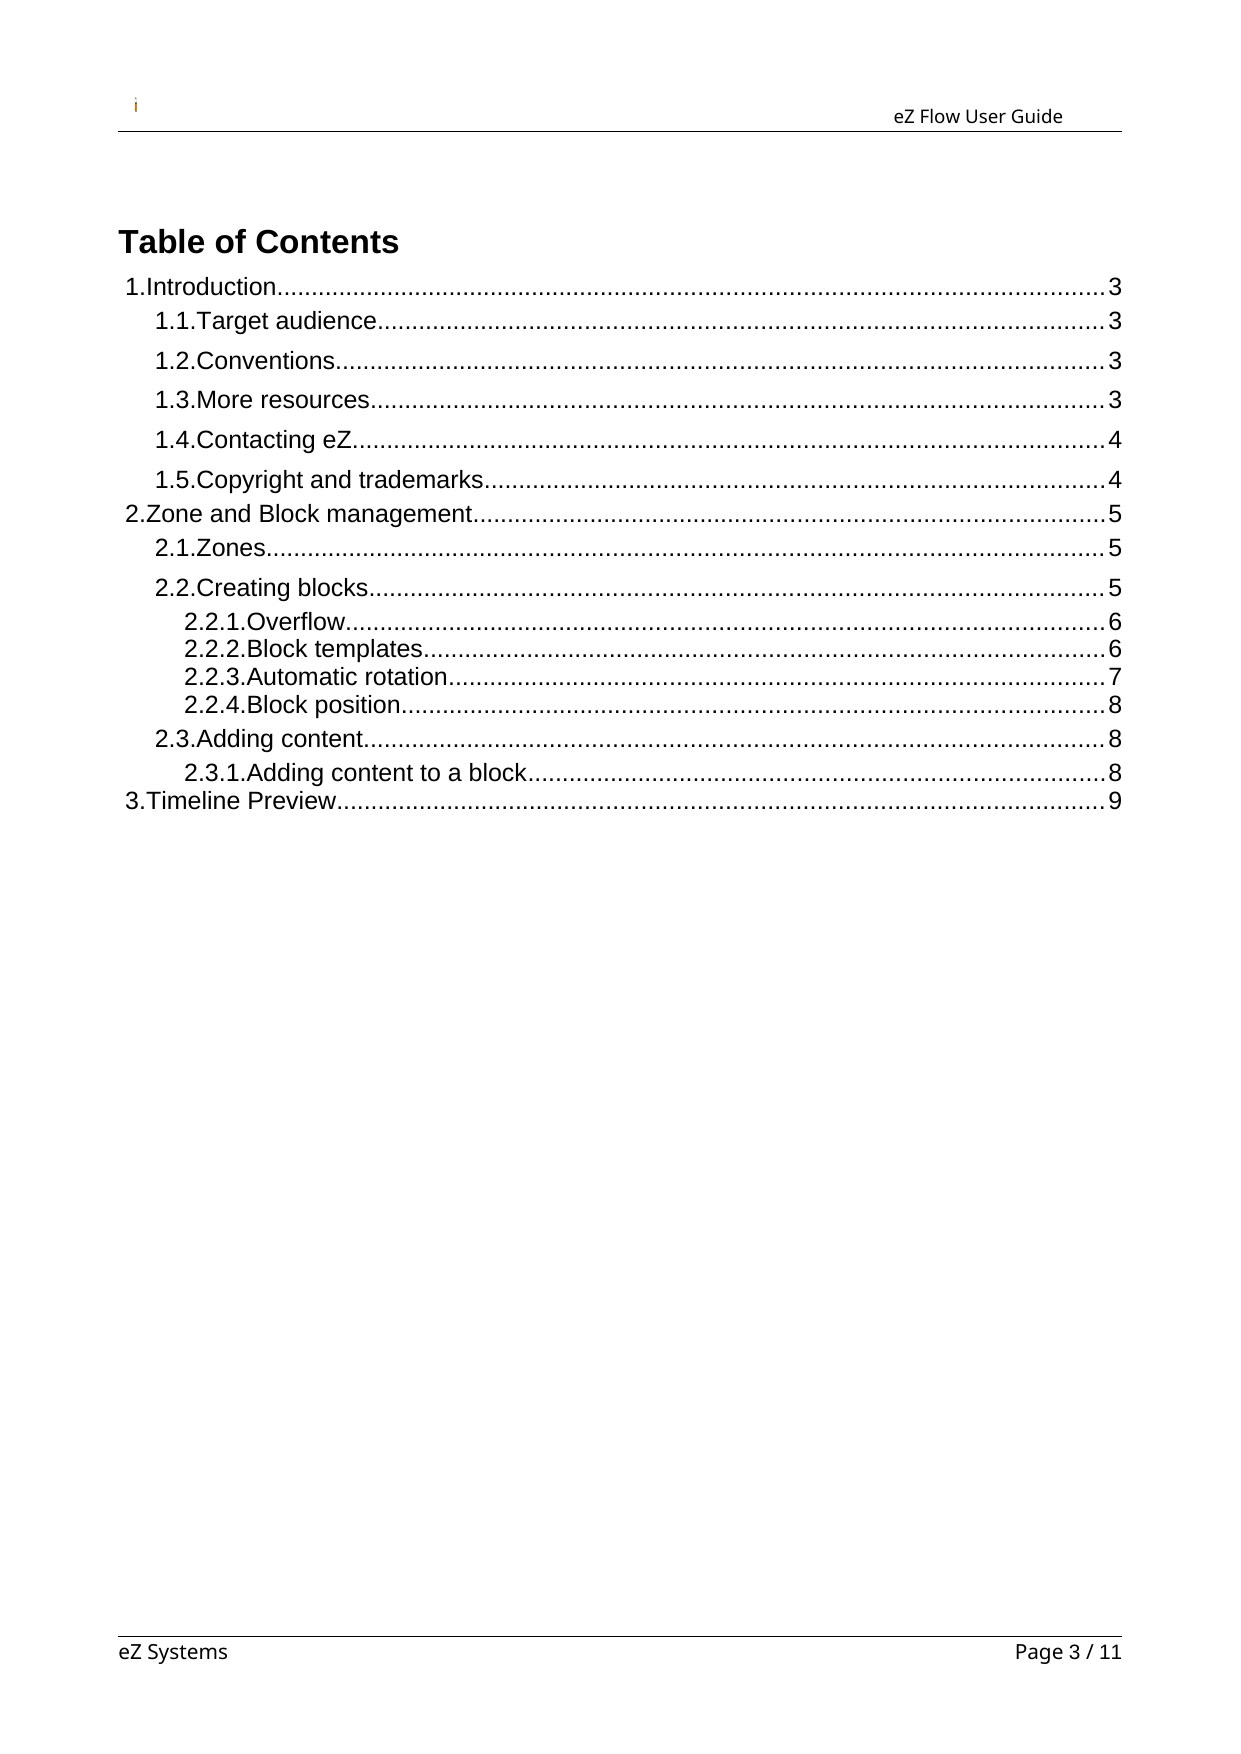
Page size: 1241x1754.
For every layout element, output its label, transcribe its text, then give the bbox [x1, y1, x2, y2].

text 2.2.4.Block position 8 [177, 691, 1122, 719]
text 2.3.1.Adding content to a block 8 [177, 759, 1122, 787]
text 2.Zone and Block management 5 [118, 500, 1122, 528]
text 2.2.2.Block templates 6 [177, 635, 1122, 663]
text 2.2.Creating blocks 5 [148, 573, 1122, 601]
text 2.2.1.Overflow 6 [177, 607, 1122, 635]
text 1.5.Copyright and trademarks 4 [148, 466, 1122, 494]
text 2.3.Adding content 8 [148, 725, 1122, 753]
text 1.4.Contacting eZ 4 [148, 426, 1122, 454]
text 2.2.3.Automatic rotation 7 [177, 663, 1122, 691]
text 2.1.Zones 5 [148, 534, 1122, 562]
text 1.1.Target audience 3 [148, 307, 1122, 335]
text 1.3.More resources 3 [148, 386, 1122, 414]
subtitle Table of Contents [118, 223, 1122, 260]
text 3.Timeline Preview 9 [118, 787, 1122, 814]
text 1.2.Conventions 3 [148, 347, 1122, 374]
text 1.Introduction 3 [118, 273, 1122, 301]
